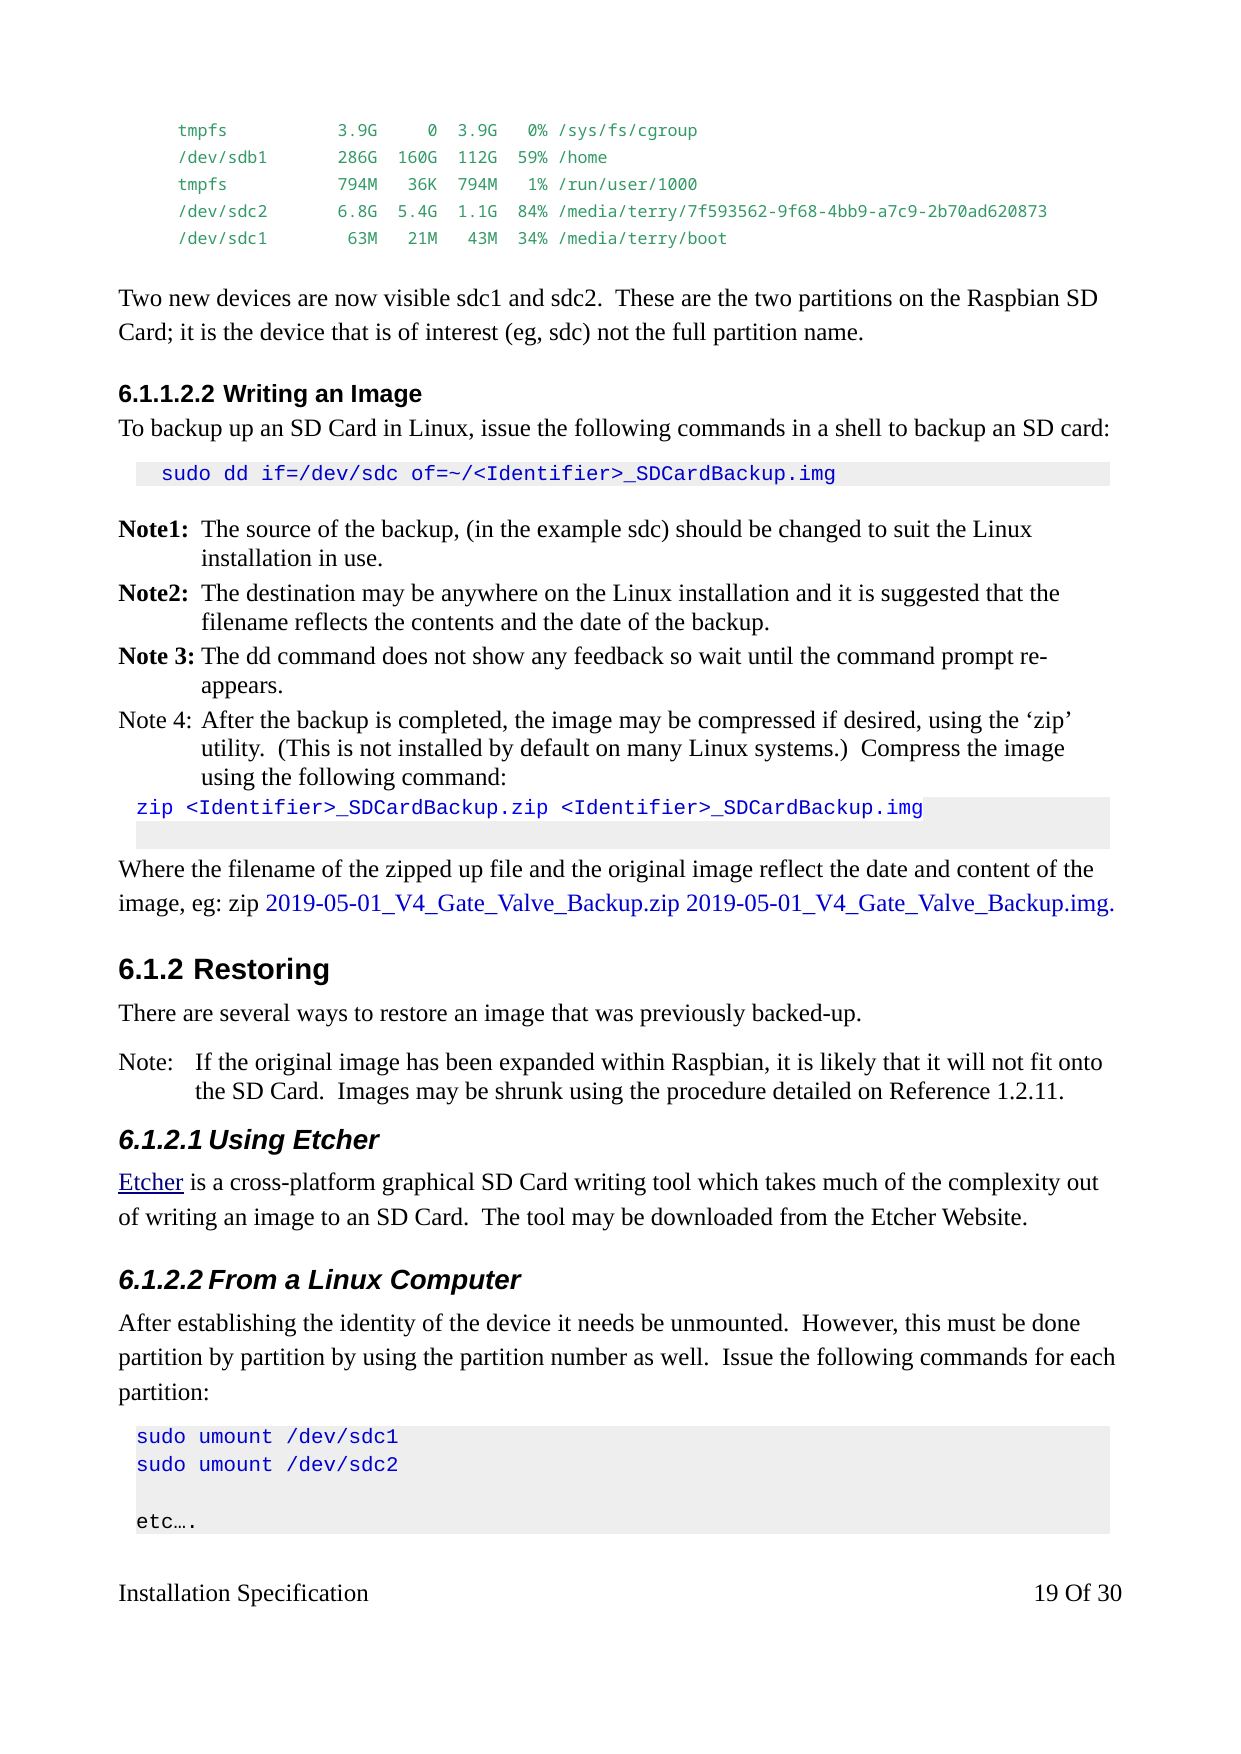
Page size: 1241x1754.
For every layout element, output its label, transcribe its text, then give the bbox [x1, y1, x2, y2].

subtitle Using Etcher [118, 1123, 1122, 1155]
text Note2: The destination may be anywhere on the Linux installation and it is suggested that the filename reflects the contents and the date of the backup. [118, 578, 1122, 635]
text sudo umount /dev/sdc1 [136, 1426, 1110, 1449]
text sudo dd if=/dev/sdc of=~/<Identifier>_SDCardBackup.img [136, 462, 1110, 486]
text etc…. [136, 1511, 1110, 1534]
text Two new devices are now visible sdc1 and sdc2. These are the two partitions on the Raspbian SD Card; it is the device that is of interest (eg, sdc) not the full partition name. [118, 283, 1122, 346]
text Note1: The source of the backup, (in the example sdc) should be changed to suit the Linux installation in use. [118, 514, 1122, 572]
text zip <Identifier>_SDCardBackup.zip <Identifier>_SDCardBackup.img [136, 797, 1110, 821]
subtitle Writing an Image [118, 379, 1122, 407]
text Note 3: The dd command does not show any feedback so wait until the command prompt re-appears. [118, 641, 1122, 699]
text tmpfs 3.9G 0 3.9G 0% /sys/fs/cgroup /dev/sdb1 286G 160G 112G 59% /home tmpfs 794M 36K 794M 1% /run/user/1000 /dev/sdc2 6.8G 5.4G 1.1G 84% /media/terry/7f593562-9f68-4bb9-a7c9-2b70ad620873 /dev/sdc1 63M 21M 43M 34% /media/terry/boot [177, 118, 1110, 278]
text sudo umount /dev/sdc2 [136, 1454, 1110, 1478]
text After establishing the identity of the device it needs be unmounted. However, this must be done partition by partition by using the partition number as well. Issue the following commands for each partition: [118, 1308, 1122, 1406]
text Note 4: After the backup is completed, the image may be compressed if desired, using the ‘zip’ utility. (This is not installed by default on many Linux systems.) Compress the image using the following command: [118, 705, 1122, 791]
text There are several ways to restore an image that was previously backed-up. [118, 998, 1122, 1027]
subtitle From a Linux Computer [118, 1263, 1122, 1295]
text To backup up an SD Card in Linux, issue the following commands in a shell to backup an SD card: [118, 413, 1122, 442]
text Where the filename of the zipped up file and the original image reflect the date and content of the image, eg: zip 2019-05-01_V4_Gate_Valve_Backup.zip 2019-05-01_V4_Gate_Valve_Backup.img. [118, 854, 1122, 917]
text Etcher is a cross-platform graphical SD Card writing tool which takes much of the complexity out of writing an image to an SD Card. The tool may be downloaded from the Etcher Website. [118, 1167, 1122, 1231]
text Note: If the original image has been expanded within Raspbian, it is likely that it will not fit onto the SD Card. Images may be shrunk using the procedure detailed on Reference 1.2.11. [118, 1047, 1122, 1104]
subtitle Restoring [118, 952, 1122, 986]
